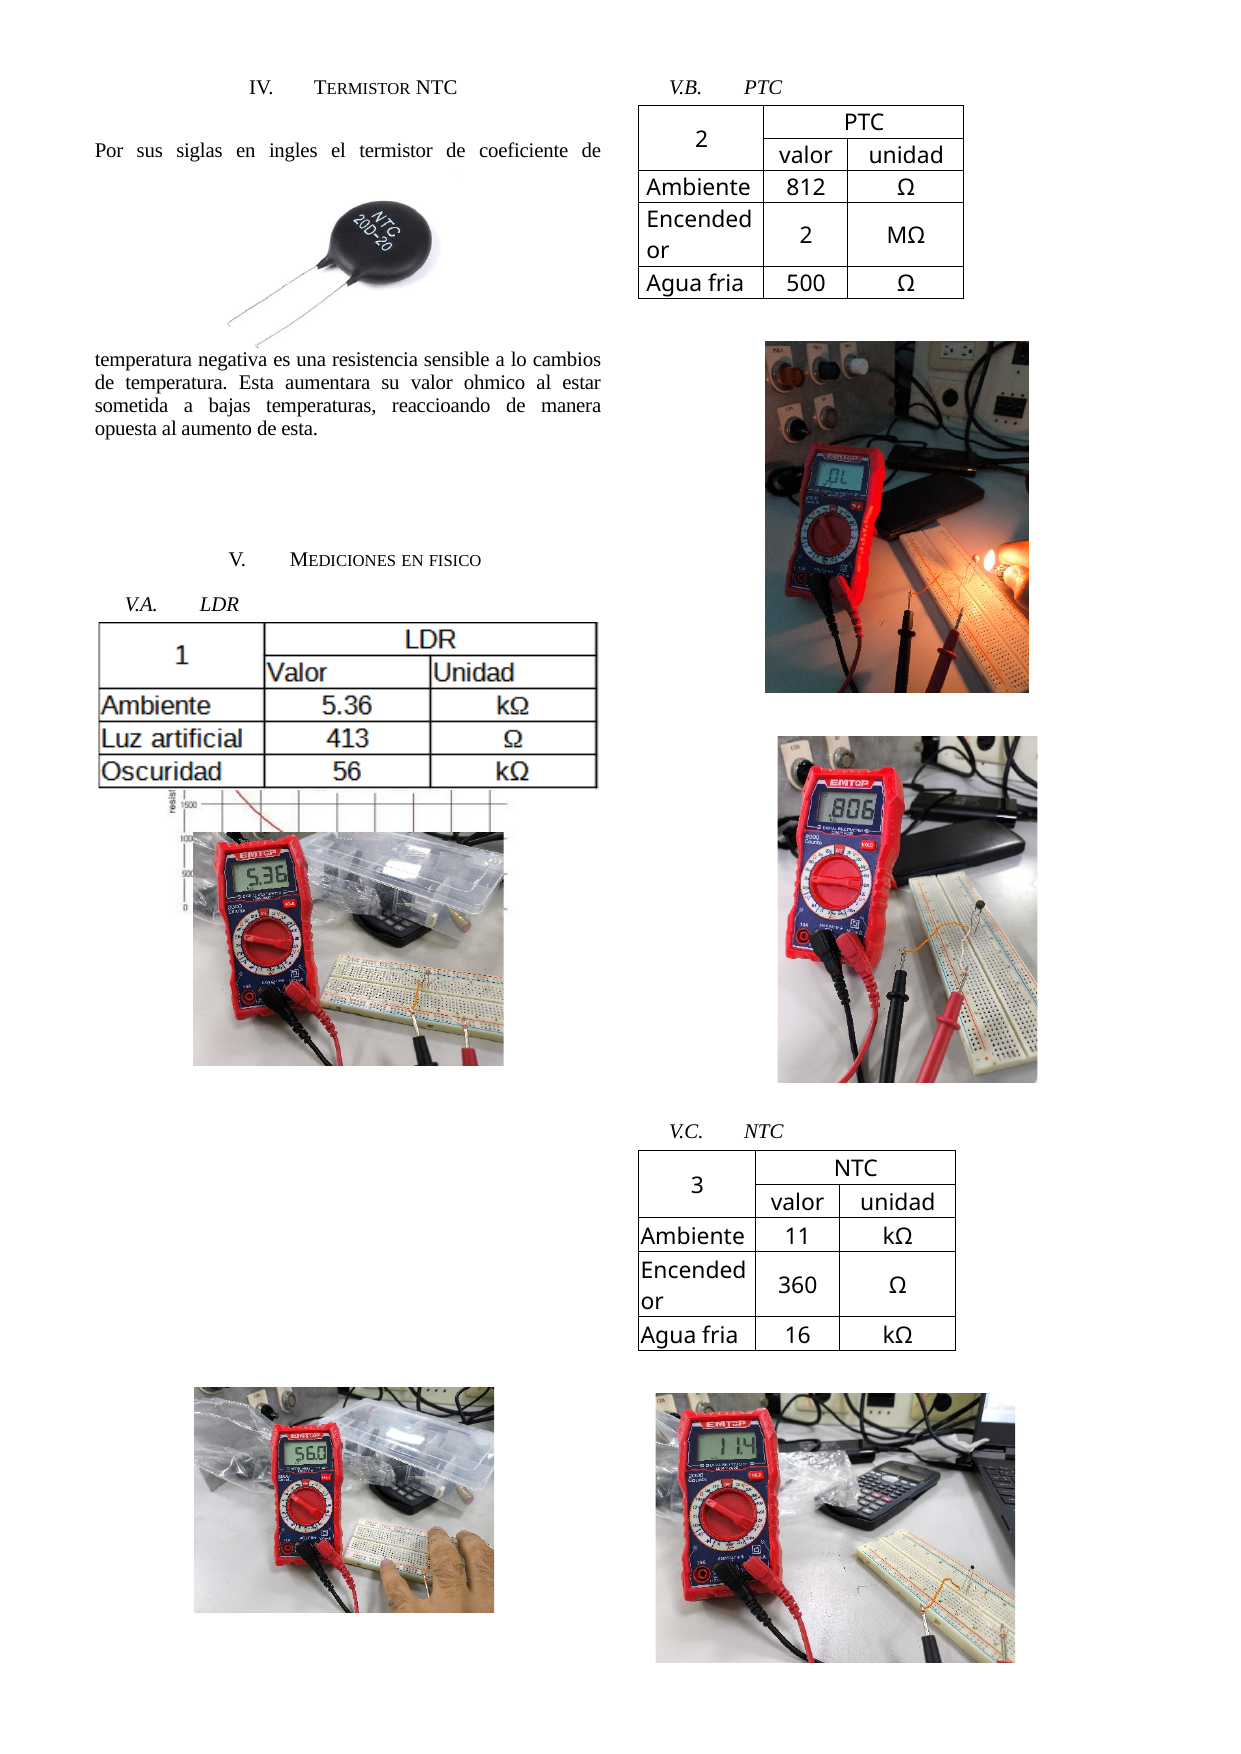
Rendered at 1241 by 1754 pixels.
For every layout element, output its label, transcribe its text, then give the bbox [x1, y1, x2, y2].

table_cell 500 [764, 267, 847, 298]
table_cell Ambiente [639, 171, 763, 202]
table_cell 360 [756, 1252, 839, 1316]
text Por sus siglas en ingles el termistor de coeficiente de temperatura negativa es una resistencia sensible a lo cambios de temperatura. Esta aumentara su valor ohmico al estar sometida a bajas temperaturas, reaccioando de manera opuesta al aumento de esta. [94, 118, 601, 440]
table_header 3 [639, 1151, 755, 1217]
subtitle LDR [124, 592, 601, 616]
table_cell 812 [764, 171, 847, 202]
subtitle Mediciones en fisico [94, 547, 601, 571]
subtitle PTC [669, 75, 1146, 99]
subtitle Termistor NTC [94, 75, 601, 99]
table_header NTC [756, 1151, 955, 1183]
table_cell valor [764, 139, 847, 170]
table_cell Agua fria [639, 267, 763, 298]
table_cell Encendedor [639, 1252, 755, 1316]
table_header PTC [764, 106, 963, 138]
table_cell 16 [756, 1317, 839, 1350]
table_cell Ω [840, 1252, 955, 1316]
table_cell MΩ [848, 203, 963, 266]
table_cell Ω [848, 267, 963, 298]
table_cell kΩ [840, 1218, 955, 1251]
table_cell Agua fria [639, 1317, 755, 1350]
table_header 2 [639, 106, 763, 170]
table_cell valor [756, 1185, 839, 1217]
table_cell Ambiente [639, 1218, 755, 1251]
table_cell Ω [848, 171, 963, 202]
table_cell 11 [756, 1218, 839, 1251]
subtitle NTC [669, 1119, 1146, 1143]
table_cell 2 [764, 203, 847, 266]
table_cell unidad [840, 1185, 955, 1217]
table_cell Encendedor [639, 203, 763, 266]
table_cell unidad [848, 139, 963, 170]
table_cell kΩ [840, 1317, 955, 1350]
